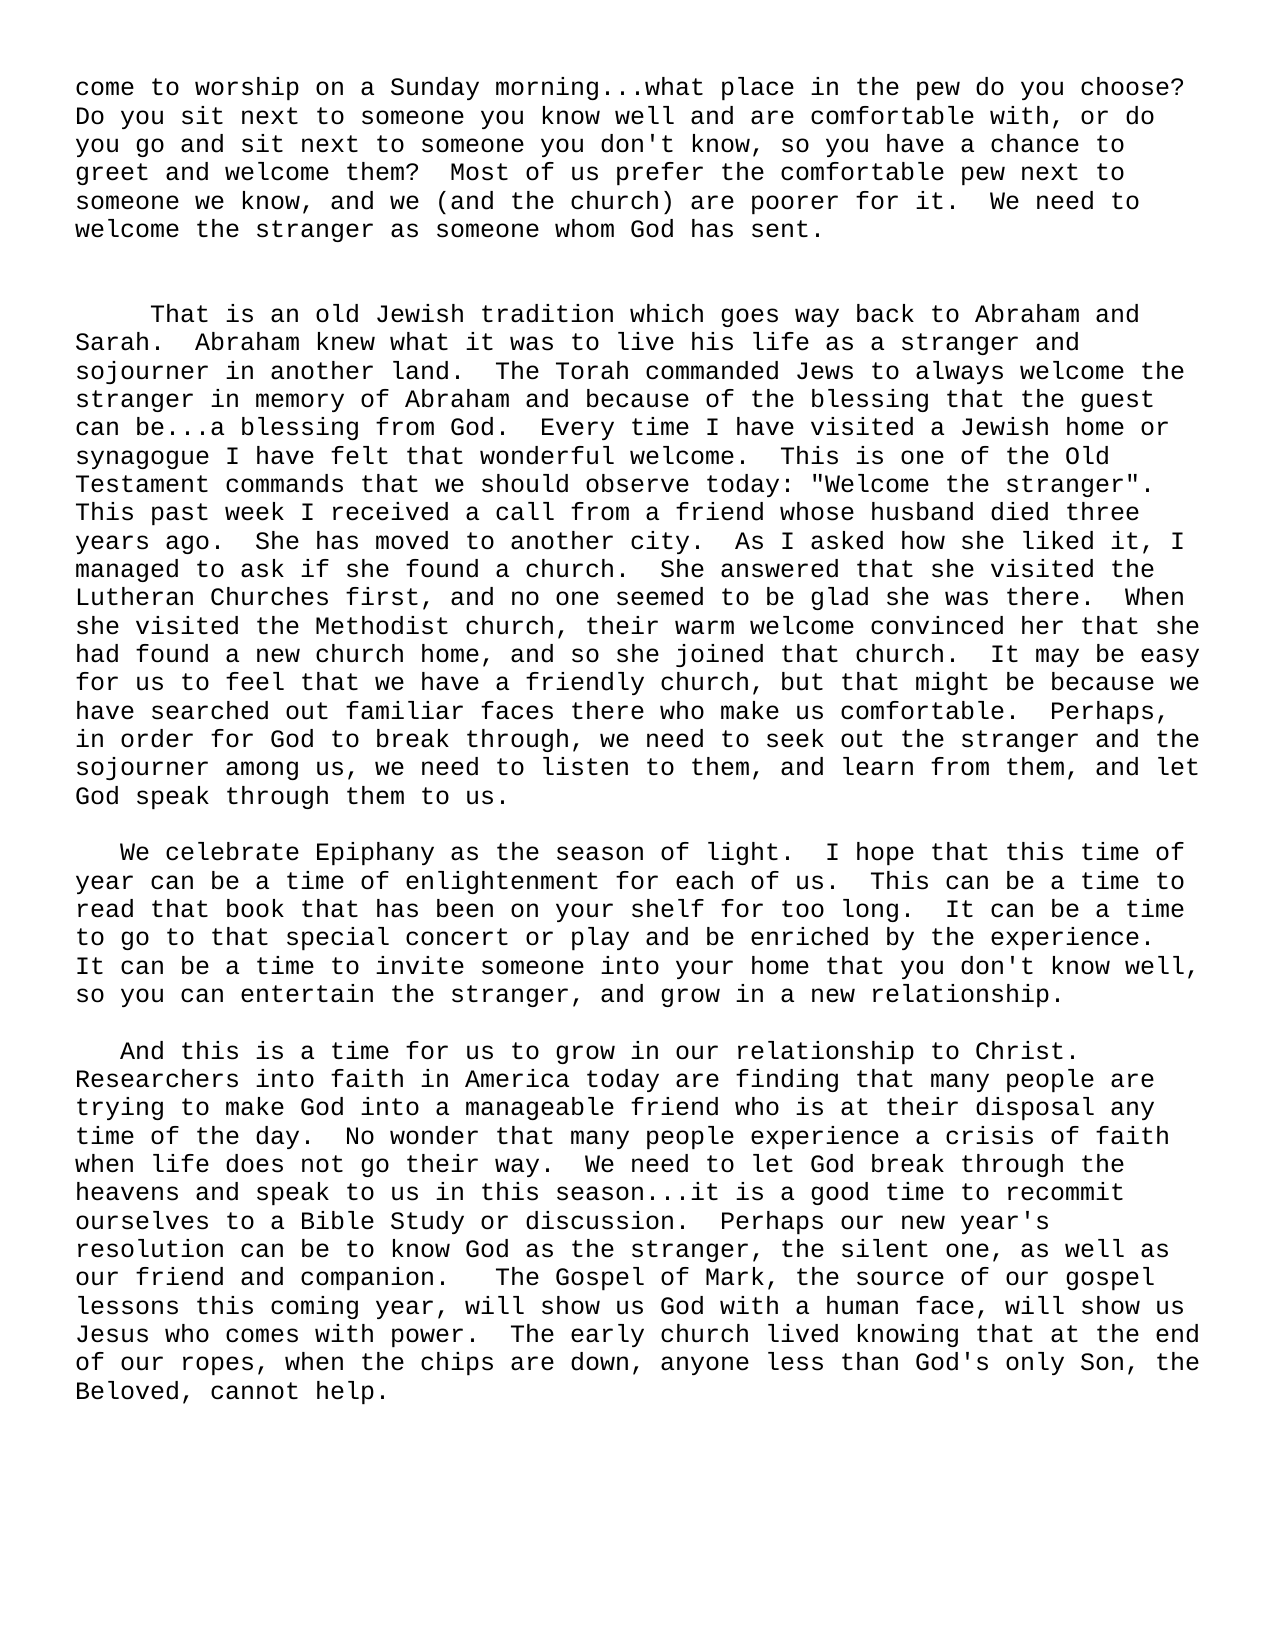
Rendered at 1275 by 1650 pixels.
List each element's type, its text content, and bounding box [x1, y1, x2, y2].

text come to worship on a Sunday morning...what place in the pew do you choose? Do you sit next to someone you know well and are comfortable with, or do you go and sit next to someone you don't know, so you have a chance to greet and welcome them? Most of us prefer the comfortable pew next to someone we know, and we (and the church) are poorer for it. We need to welcome the stranger as someone whom God has sent. [75, 75, 1200, 245]
text We celebrate Epiphany as the season of light. I hope that this time of year can be a time of enlightenment for each of us. This can be a time to read that book that has been on your shelf for too long. It can be a time to go to that special concert or play and be enriched by the experience. It can be a time to invite someone into your home that you don't know well, so you can entertain the stranger, and grow in a new relationship. [75, 840, 1200, 1010]
text And this is a time for us to grow in our relationship to Christ. Researchers into faith in America today are finding that many people are trying to make God into a manageable friend who is at their disposal any time of the day. No wonder that many people experience a crisis of faith when life does not go their way. We need to let God break through the heavens and speak to us in this season...it is a good time to recommit ourselves to a Bible Study or discussion. Perhaps our new year's resolution can be to know God as the stranger, the silent one, as well as our friend and companion. The Gospel of Mark, the source of our gospel lessons this coming year, will show us God with a human face, will show us Jesus who comes with power. The early church lived knowing that at the end of our ropes, when the chips are down, anyone less than God's only Son, the Beloved, cannot help. [75, 1038, 1200, 1407]
text That is an old Jewish tradition which goes way back to Abraham and Sarah. Abraham knew what it was to live his life as a stranger and sojourner in another land. The Torah commanded Jews to always welcome the stranger in memory of Abraham and because of the blessing that the guest can be...a blessing from God. Every time I have visited a Jewish home or synagogue I have felt that wonderful welcome. This is one of the Old Testament commands that we should observe today: "Welcome the stranger". This past week I received a call from a friend whose husband died three years ago. She has moved to another city. As I asked how she liked it, I managed to ask if she found a church. She answered that she visited the Lutheran Churches first, and no one seemed to be glad she was there. When she visited the Methodist church, their warm welcome convinced her that she had found a new church home, and so she joined that church. It may be easy for us to feel that we have a friendly church, but that might be because we have searched out familiar faces there who make us comfortable. Perhaps, in order for God to break through, we need to seek out the stranger and the sojourner among us, we need to listen to them, and learn from them, and let God speak through them to us. [75, 302, 1200, 812]
